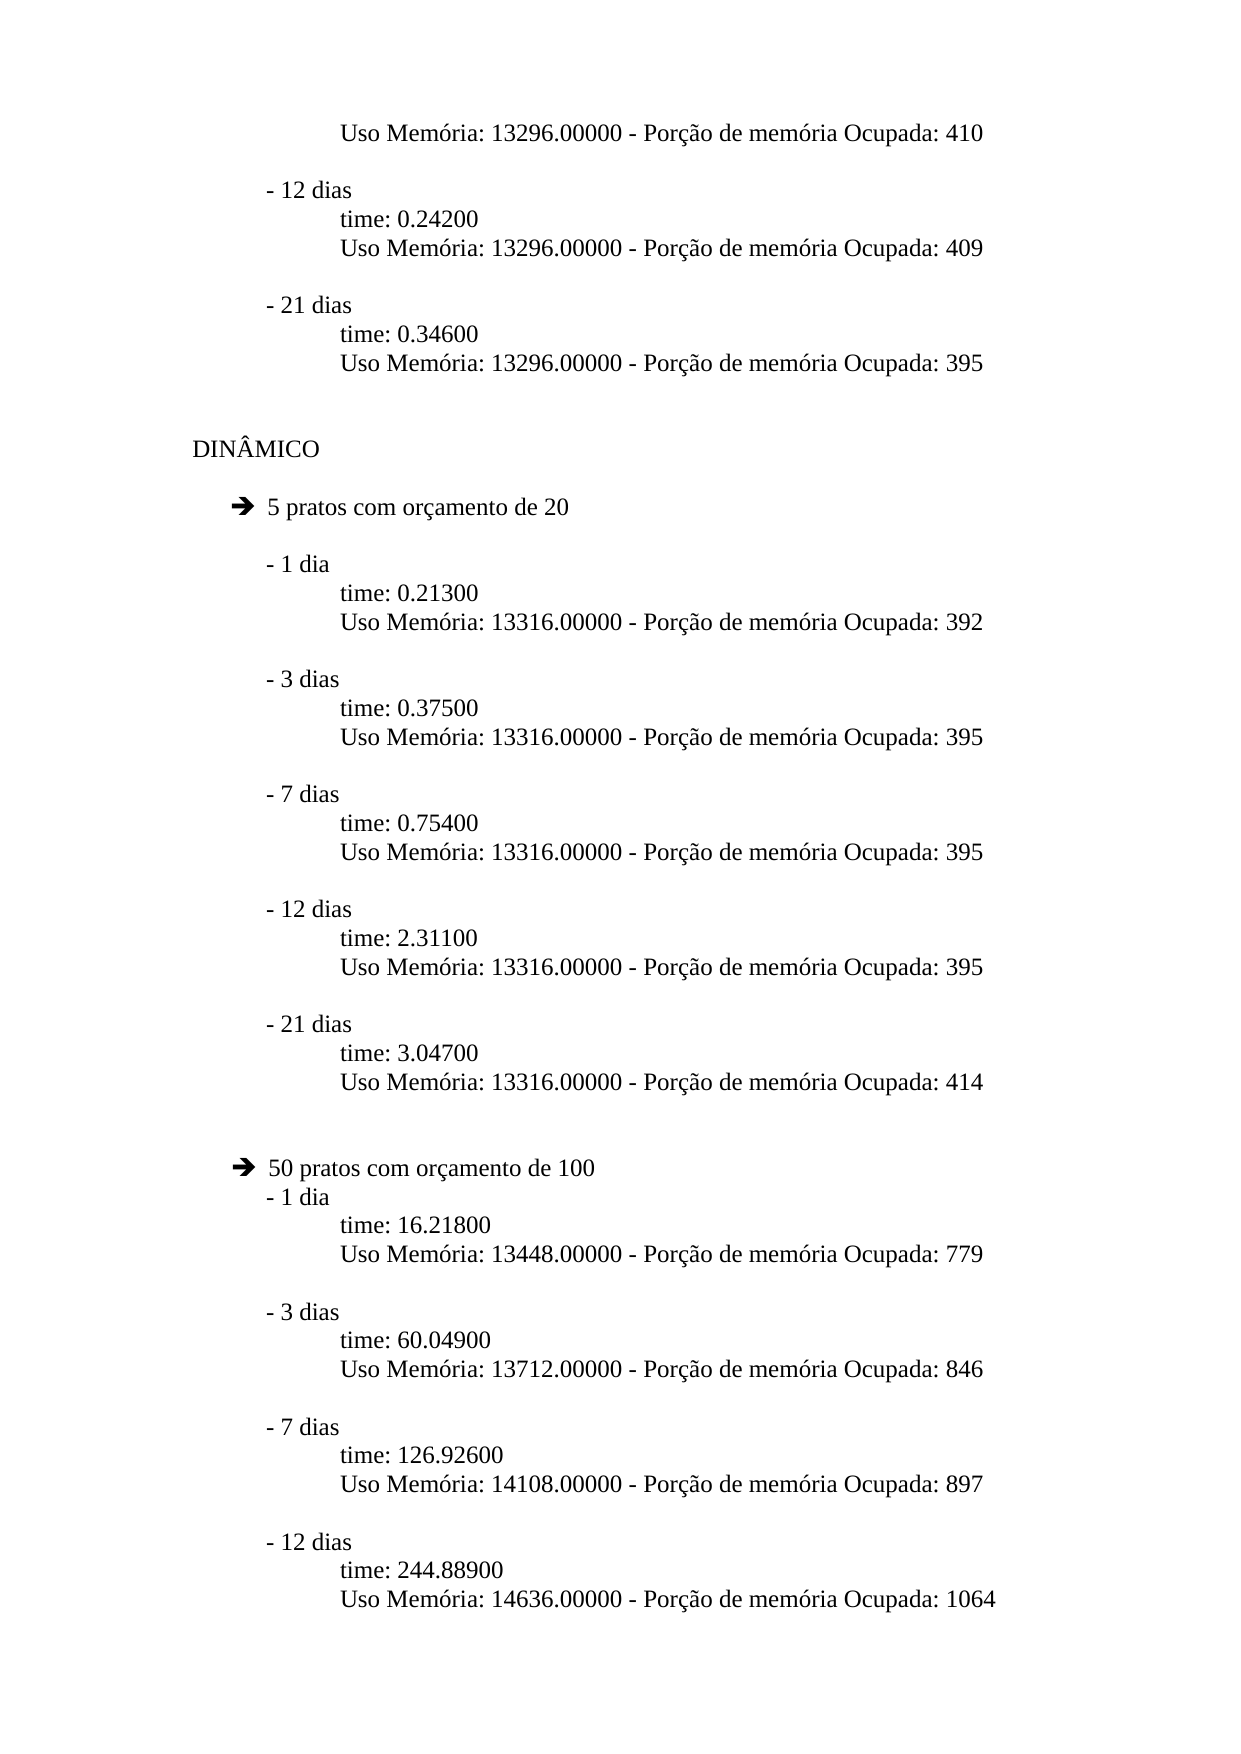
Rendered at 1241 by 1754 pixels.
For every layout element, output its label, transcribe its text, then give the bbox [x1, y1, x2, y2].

list 5 pratos com orçamento de 20 [229, 492, 1122, 521]
text Uso Memória: 13316.00000 - Porção de memória Ocupada: 414 [118, 1067, 1122, 1096]
text time: 0.21300 [118, 578, 1122, 607]
text time: 3.04700 [118, 1038, 1122, 1067]
text - 7 dias [118, 1412, 1122, 1441]
text time: 126.92600 [118, 1441, 1122, 1469]
text - 12 dias [118, 176, 1122, 204]
text Uso Memória: 14636.00000 - Porção de memória Ocupada: 1064 [118, 1584, 1122, 1613]
text Uso Memória: 13316.00000 - Porção de memória Ocupada: 395 [118, 837, 1122, 866]
list 50 pratos com orçamento de 100 [231, 1153, 1122, 1182]
text Uso Memória: 14108.00000 - Porção de memória Ocupada: 897 [118, 1469, 1122, 1498]
text - 21 dias [118, 291, 1122, 319]
text Uso Memória: 13448.00000 - Porção de memória Ocupada: 779 [118, 1239, 1122, 1268]
text Uso Memória: 13316.00000 - Porção de memória Ocupada: 395 [118, 722, 1122, 751]
text time: 0.75400 [118, 808, 1122, 837]
text time: 0.24200 [118, 204, 1122, 233]
text time: 0.34600 [118, 319, 1122, 348]
text Uso Memória: 13296.00000 - Porção de memória Ocupada: 395 [118, 348, 1122, 377]
text Uso Memória: 13296.00000 - Porção de memória Ocupada: 410 [118, 118, 1122, 147]
text DINÂMICO [118, 434, 1122, 463]
text Uso Memória: 13296.00000 - Porção de memória Ocupada: 409 [118, 233, 1122, 262]
text - 7 dias [118, 779, 1122, 808]
text time: 16.21800 [118, 1211, 1122, 1239]
text Uso Memória: 13712.00000 - Porção de memória Ocupada: 846 [118, 1354, 1122, 1383]
text time: 244.88900 [118, 1556, 1122, 1584]
text Uso Memória: 13316.00000 - Porção de memória Ocupada: 392 [118, 607, 1122, 636]
text time: 60.04900 [118, 1326, 1122, 1354]
text - 12 dias [118, 1527, 1122, 1556]
text - 3 dias [118, 664, 1122, 693]
text - 1 dia [118, 549, 1122, 578]
text Uso Memória: 13316.00000 - Porção de memória Ocupada: 395 [118, 952, 1122, 981]
text - 12 dias [118, 894, 1122, 923]
text - 3 dias [118, 1297, 1122, 1326]
text - 21 dias [118, 1009, 1122, 1038]
text - 1 dia [118, 1182, 1122, 1211]
text time: 2.31100 [118, 923, 1122, 952]
text time: 0.37500 [118, 693, 1122, 722]
